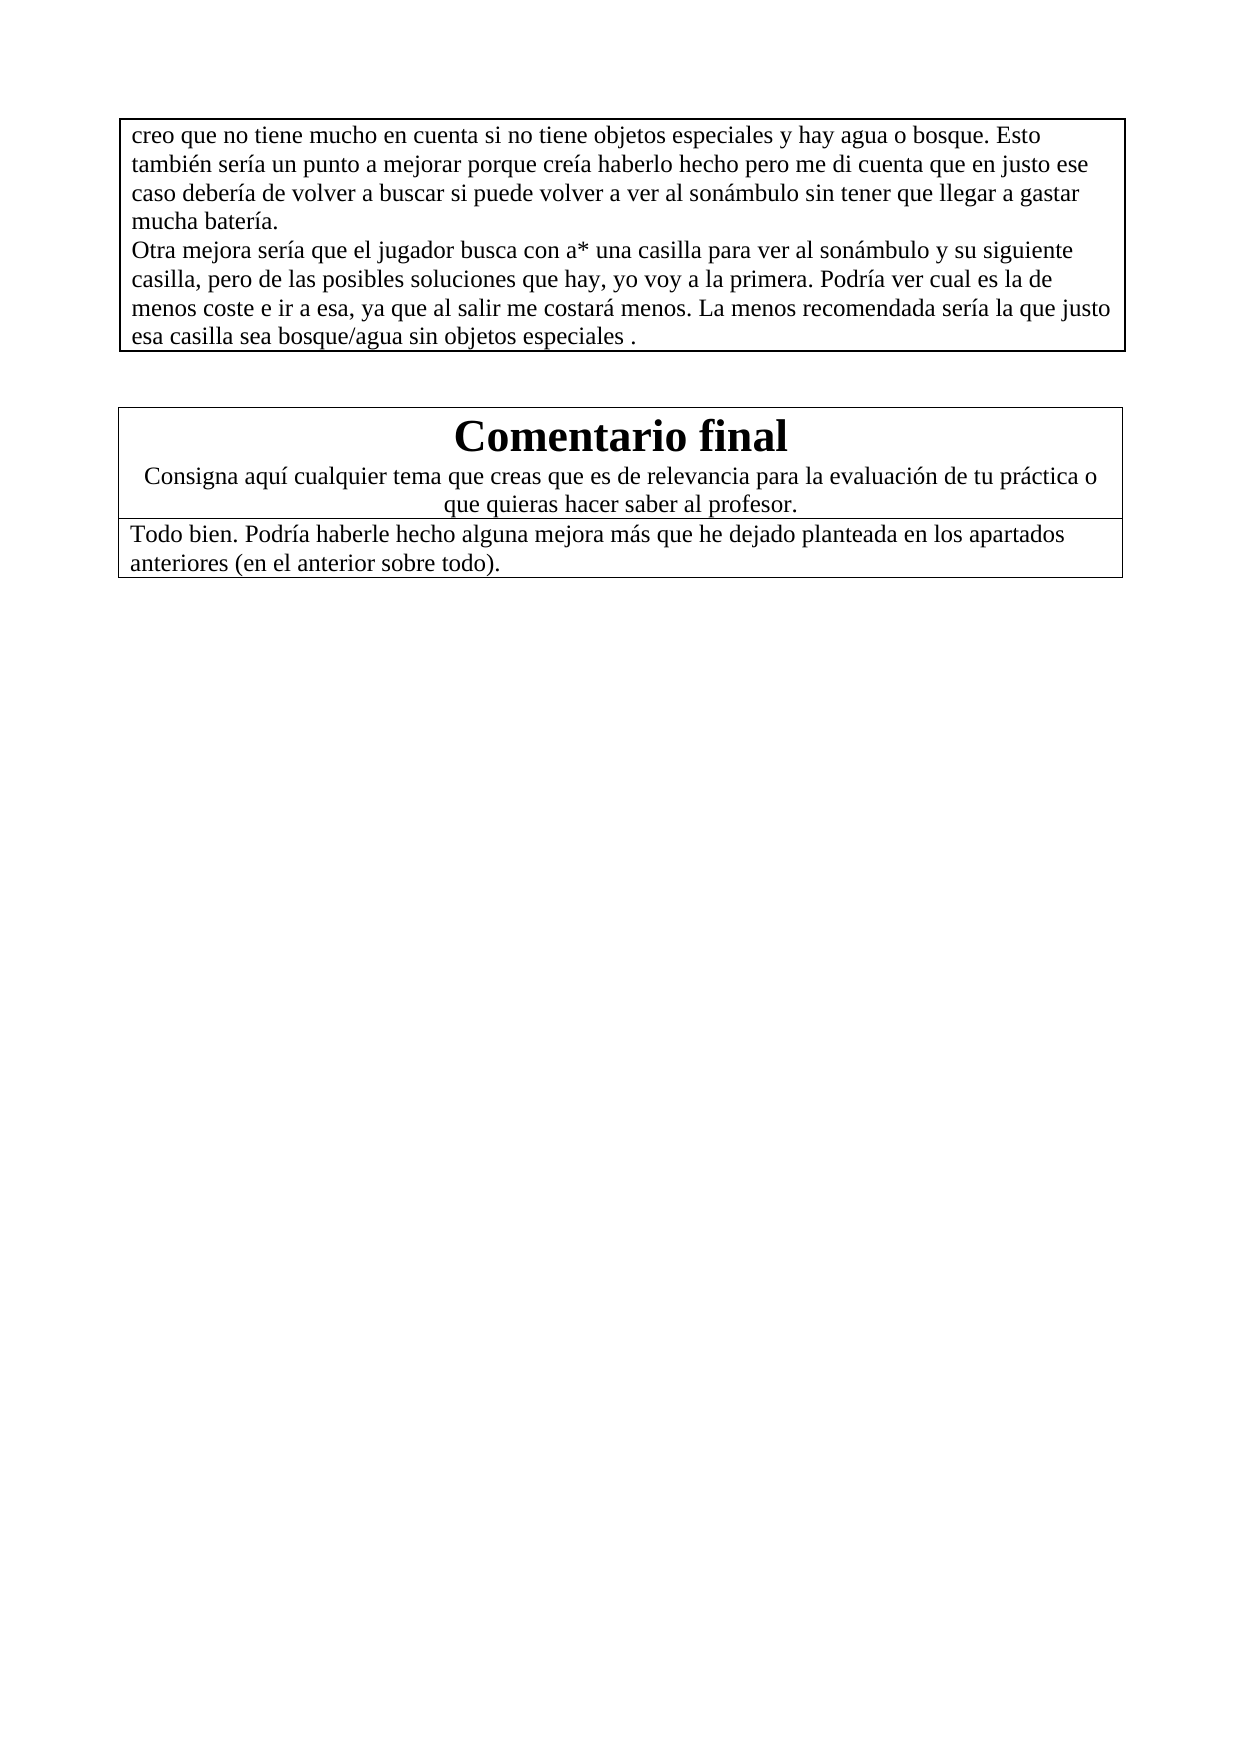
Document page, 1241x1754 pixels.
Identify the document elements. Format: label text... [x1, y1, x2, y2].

table_header Comentario final Consigna aquí cualquier tema que creas que es de relevancia para la evaluación de tu práctica o que quieras hacer saber al profesor. [119, 408, 1122, 518]
table_cell Todo bien. Podría haberle hecho alguna mejora más que he dejado planteada en los apartados anteriores (en el anterior sobre todo). [119, 519, 1122, 577]
table_header creo que no tiene mucho en cuenta si no tiene objetos especiales y hay agua o bosque. Esto también sería un punto a mejorar porque creía haberlo hecho pero me di cuenta que en justo ese caso debería de volver a buscar si puede volver a ver al sonámbulo sin tener que llegar a gastar mucha batería. Otra mejora sería que el jugador busca con a* una casilla para ver al sonámbulo y su siguiente casilla, pero de las posibles soluciones que hay, yo voy a la primera. Podría ver cual es la de menos coste e ir a esa, ya que al salir me costará menos. La menos recomendada sería la que justo esa casilla sea bosque/agua sin objetos especiales . [121, 120, 1124, 350]
